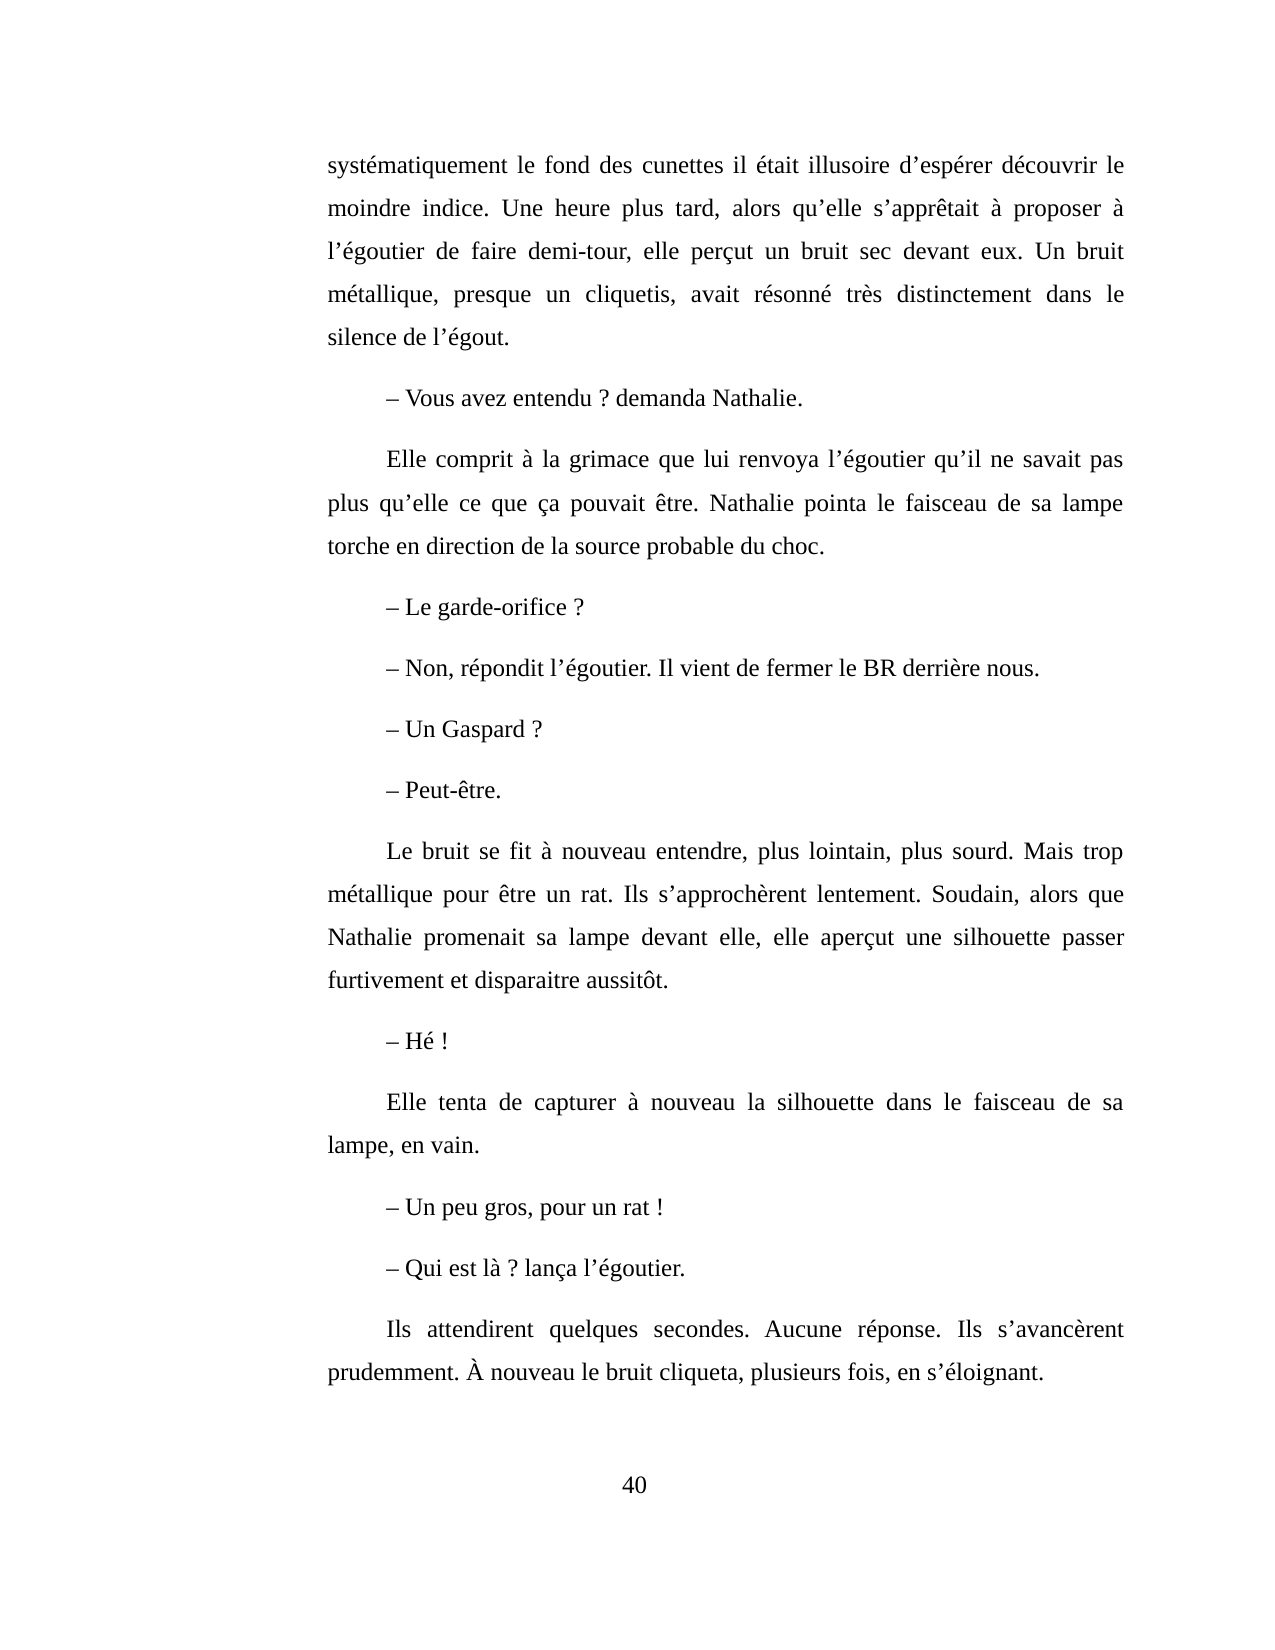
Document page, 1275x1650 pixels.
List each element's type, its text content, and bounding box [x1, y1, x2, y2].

text – Hé ! [327, 1026, 1125, 1055]
text – Peut-être. [327, 775, 1125, 804]
text systématiquement le fond des cunettes il était illusoire d’espérer découvrir le moindre indice. Une heure plus tard, alors qu’elle s’apprêtait à proposer à l’égoutier de faire demi-tour, elle perçut un bruit sec devant eux. Un bruit métallique, presque un cliquetis, avait résonné très distinctement dans le silence de l’égout. [327, 150, 1125, 351]
text – Vous avez entendu ? demanda Nathalie. [327, 383, 1125, 412]
text Le bruit se fit à nouveau entendre, plus lointain, plus sourd. Mais trop métallique pour être un rat. Ils s’approchèrent lentement. Soudain, alors que Nathalie promenait sa lampe devant elle, elle aperçut une silhouette passer furtivement et disparaitre aussitôt. [327, 836, 1125, 994]
text Elle tenta de capturer à nouveau la silhouette dans le faisceau de sa lampe, en vain. [327, 1087, 1125, 1159]
text Ils attendirent quelques secondes. Aucune réponse. Ils s’avancèrent prudemment. À nouveau le bruit cliqueta, plusieurs fois, en s’éloignant. [327, 1314, 1125, 1386]
text – Le garde-orifice ? [327, 592, 1125, 621]
text – Qui est là ? lança l’égoutier. [327, 1253, 1125, 1281]
text – Un peu gros, pour un rat ! [327, 1192, 1125, 1220]
text Elle comprit à la grimace que lui renvoya l’égoutier qu’il ne savait pas plus qu’elle ce que ça pouvait être. Nathalie pointa le faisceau de sa lampe torche en direction de la source probable du choc. [327, 444, 1125, 559]
text – Un Gaspard ? [327, 714, 1125, 743]
text – Non, répondit l’égoutier. Il vient de fermer le BR derrière nous. [327, 653, 1125, 682]
